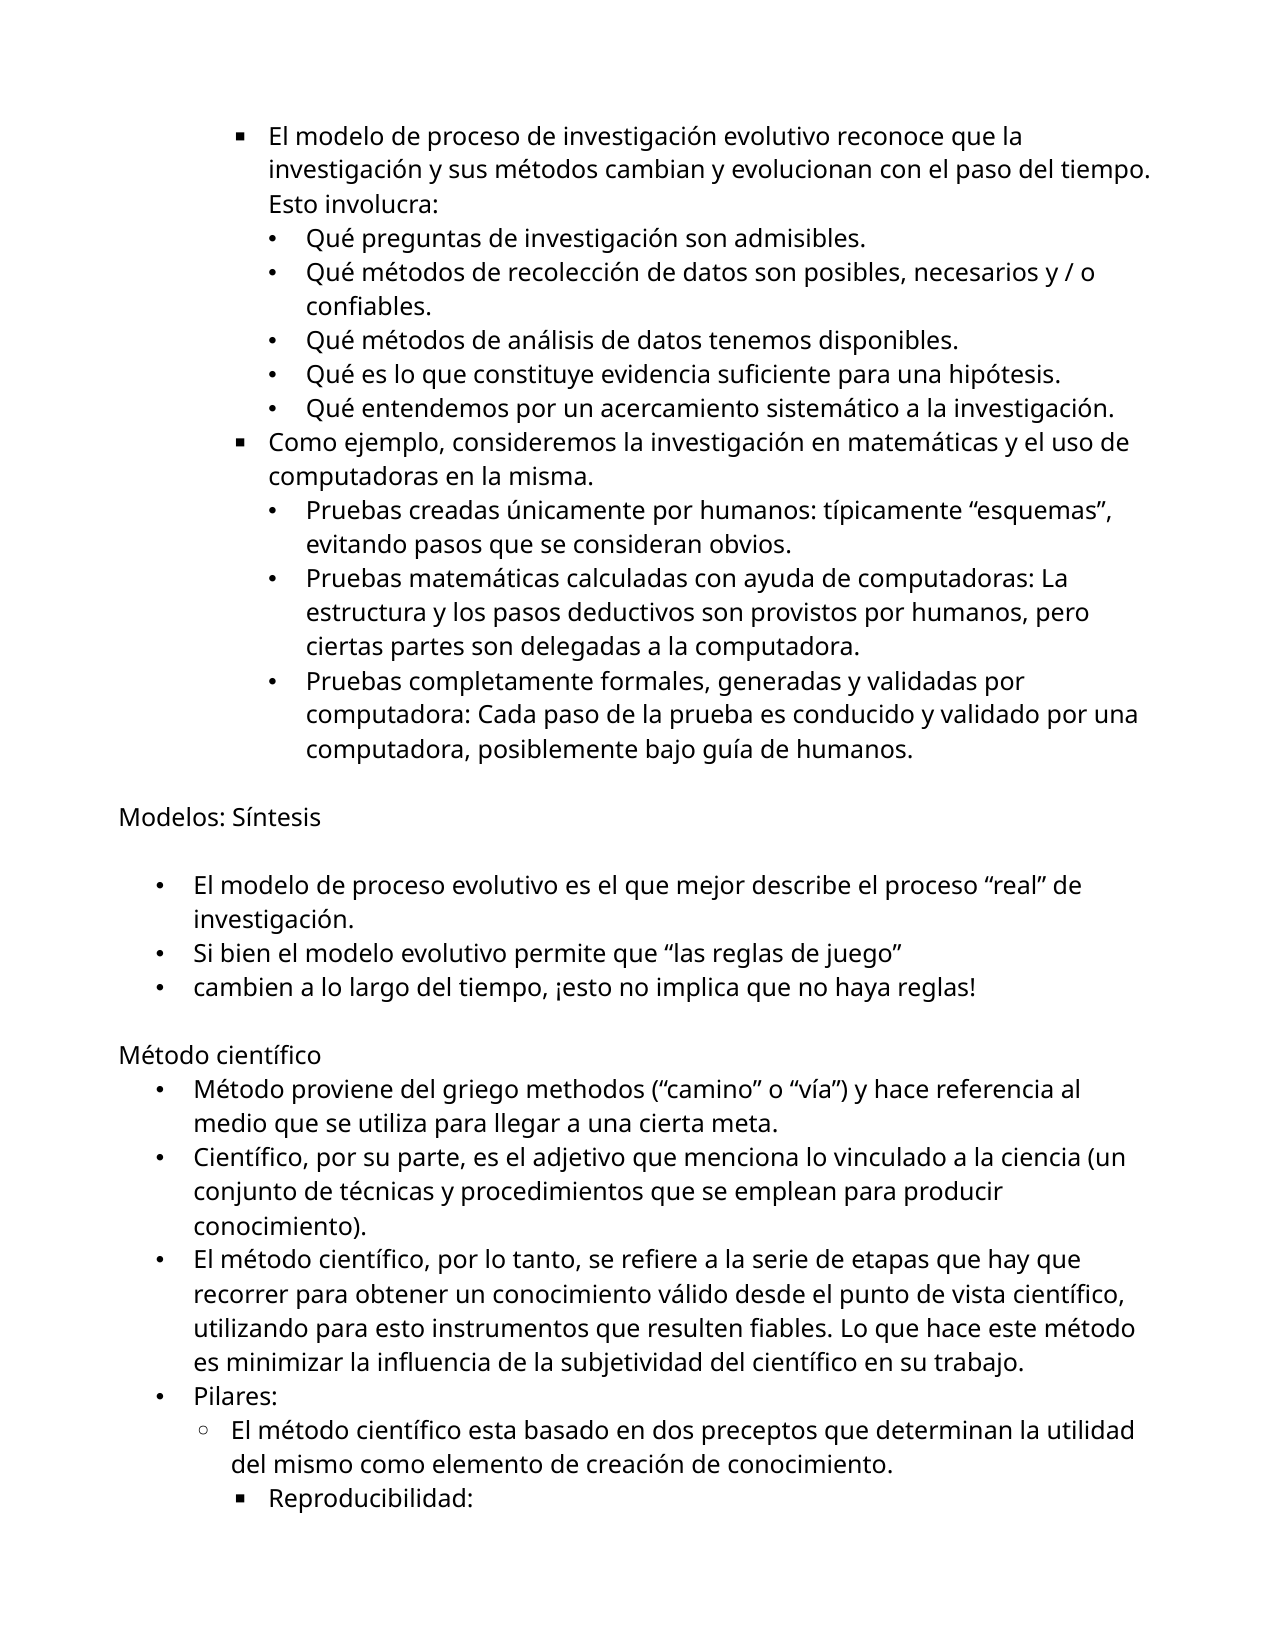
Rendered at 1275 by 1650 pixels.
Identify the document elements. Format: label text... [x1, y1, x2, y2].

list Pruebas completamente formales, generadas y validadas por computadora: Cada paso de la prueba es conducido y validado por una computadora, posiblemente bajo guía de humanos. [268, 663, 1157, 765]
list Reproducibilidad: [231, 1481, 1157, 1515]
list Qué métodos de análisis de datos tenemos disponibles. [268, 322, 1157, 357]
list Qué entendemos por un acercamiento sistemático a la investigación. [268, 391, 1157, 425]
list Pruebas creadas únicamente por humanos: típicamente “esquemas”, evitando pasos que se consideran obvios. [268, 493, 1157, 561]
list El modelo de proceso de investigación evolutivo reconoce que la investigación y sus métodos cambian y evolucionan con el paso del tiempo. Esto involucra: [231, 118, 1157, 220]
list Qué preguntas de investigación son admisibles. [268, 220, 1157, 254]
list El método científico, por lo tanto, se refiere a la serie de etapas que hay que recorrer para obtener un conocimiento válido desde el punto de vista científico, utilizando para esto instrumentos que resulten fiables. Lo que hace este método es minimizar la influencia de la subjetividad del científico en su trabajo. [156, 1242, 1157, 1378]
list El método científico esta basado en dos preceptos que determinan la utilidad del mismo como elemento de creación de conocimiento. [193, 1412, 1157, 1481]
list Qué es lo que constituye evidencia suficiente para una hipótesis. [268, 357, 1157, 391]
text Modelos: Síntesis [118, 799, 1157, 833]
list Científico, por su parte, es el adjetivo que menciona lo vinculado a la ciencia (un conjunto de técnicas y procedimientos que se emplean para producir conocimiento). [156, 1140, 1157, 1242]
text Método científico [118, 1038, 1157, 1072]
list Como ejemplo, consideremos la investigación en matemáticas y el uso de computadoras en la misma. [231, 425, 1157, 493]
list Método proviene del griego methodos (“camino” o “vía”) y hace referencia al medio que se utiliza para llegar a una cierta meta. [156, 1072, 1157, 1140]
list Pruebas matemáticas calculadas con ayuda de computadoras: La estructura y los pasos deductivos son provistos por humanos, pero ciertas partes son delegadas a la computadora. [268, 561, 1157, 663]
list Qué métodos de recolección de datos son posibles, necesarios y / o confiables. [268, 254, 1157, 322]
list El modelo de proceso evolutivo es el que mejor describe el proceso “real” de investigación. [156, 867, 1157, 936]
list Si bien el modelo evolutivo permite que “las reglas de juego” [156, 936, 1157, 970]
list cambien a lo largo del tiempo, ¡esto no implica que no haya reglas! [156, 970, 1157, 1004]
list Pilares: [156, 1378, 1157, 1412]
